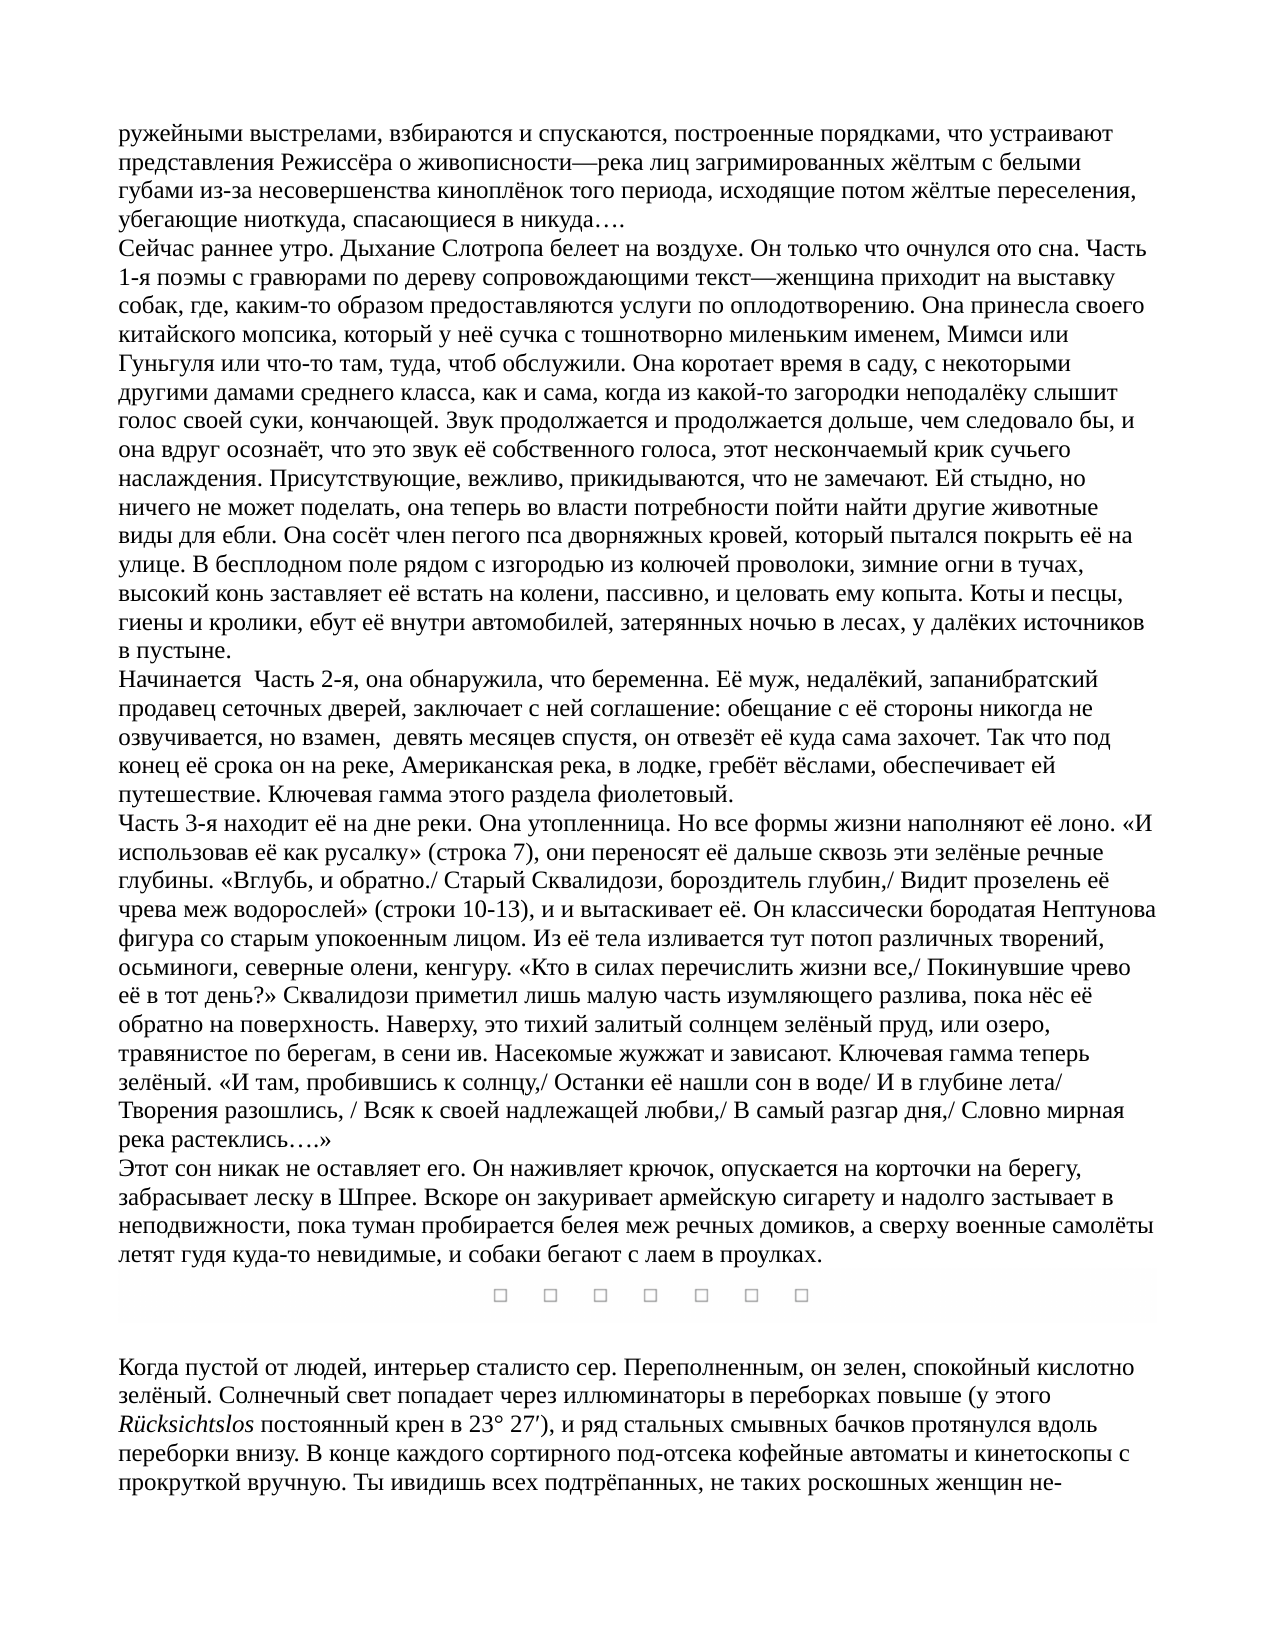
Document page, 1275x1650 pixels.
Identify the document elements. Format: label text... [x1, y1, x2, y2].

text ружейными выстрелами, взбираются и спускаются, построенные порядками, что устраивают представления Режиссёра о живописности—река лиц загримированных жёлтым с белыми губами из-за несовершенства киноплёнок того периода, исходящие потом жёлтые переселения, убегающие ниоткуда, спасающиеся в никуда…. [118, 118, 1157, 233]
text Когда пустой от людей, интерьер сталисто сер. Переполненным, он зелен, спокойный кислотно зелёный. Солнечный свет попадает через иллюминаторы в переборках повыше (у этого Rücksichtslos постоянный крен в 23° 27′), и ряд стальных смывных бачков протянулся вдоль переборки внизу. В конце каждого сортирного под-отсека кофейные автоматы и кинетоскопы с прокруткой вручную. Ты ивидишь всех подтрёпанных, не таких роскошных женщин не- [118, 1352, 1157, 1496]
text Начинается Часть 2-я, она обнаружила, что беременна. Её муж, недалёкий, запанибратский продавец сеточных дверей, заключает с ней соглашение: обещание с её стороны никогда не озвучивается, но взамен, девять месяцев спустя, он отвезёт её куда сама захочет. Так что под конец её срока он на реке, Американская река, в лодке, гребёт вёслами, обеспечивает ей путешествие. Ключевая гамма этого раздела фиолетовый. [118, 664, 1157, 808]
text Часть 3-я находит её на дне реки. Она утопленница. Но все формы жизни наполняют её лоно. «И использовав её как русалку» (строка 7), они переносят её дальше сквозь эти зелёные речные глубины. «Вглубь, и обратно./ Старый Сквалидози, бороздитель глубин,/ Видит прозелень её чрева меж водорослей» (строки 10-13), и и вытаскивает её. Он классически бородатая Нептунова фигура со старым упокоенным лицом. Из её тела изливается тут потоп различных творений, осьминоги, северные олени, кенгуру. «Кто в силах перечислить жизни все,/ Покинувшие чрево её в тот день?» Сквалидози приметил лишь малую часть изумляющего разлива, пока нёс её обратно на поверхность. Наверху, это тихий залитый солнцем зелёный пруд, или озеро, травянистое по берегам, в сени ив. Насекомые жужжат и зависают. Ключевая гамма теперь зелёный. «И там, пробившись к солнцу,/ Останки её нашли сон в воде/ И в глубине лета/ Творения разошлись, / Всяк к своей надлежащей любви,/ В самый разгар дня,/ Словно мирная река растеклись….» [118, 808, 1157, 1153]
text Сейчас раннее утро. Дыхание Слотропа белеет на воздухе. Он только что очнулся ото сна. Часть 1-я поэмы с гравюрами по дереву сопровождающими текст—женщина приходит на выставку собак, где, каким-то образом предоставляются услуги по оплодотворению. Она принесла своего китайского мопсика, который у неё сучка с тошнотворно миленьким именем, Мимси или Гуньгуля или что-то там, туда, чтоб обслужили. Она коротает время в саду, с некоторыми другими дамами среднего класса, как и сама, когда из какой-то загородки неподалёку слышит голос своей суки, кончающей. Звук продолжается и продолжается дольше, чем следовало бы, и она вдруг осознаёт, что это звук её собственного голоса, этот нескончаемый крик сучьего наслаждения. Присутствующие, вежливо, прикидываются, что не замечают. Ей стыдно, но ничего не может поделать, она теперь во власти потребности пойти найти другие животные виды для ебли. Она сосёт член пегого пса дворняжных кровей, который пытался покрыть её на улице. В бесплодном поле рядом с изгородью из колючей проволоки, зимние огни в тучах, высокий конь заставляет её встать на колени, пассивно, и целовать ему копыта. Коты и песцы, гиены и кролики, ебут её внутри автомобилей, затерянных ночью в лесах, у далёких источников в пустыне. [118, 233, 1157, 664]
text Этот сон никак не оставляет его. Он наживляет крючок, опускается на корточки на берегу, забрасывает леску в Шпрее. Вскоре он закуривает армейскую сигарету и надолго застывает в неподвижности, пока туман пробирается белея меж речных домиков, а сверху военные самолёты летят гудя куда-то невидимые, и собаки бегают с лаем в проулках. [118, 1153, 1157, 1268]
picture [118, 1268, 1157, 1323]
